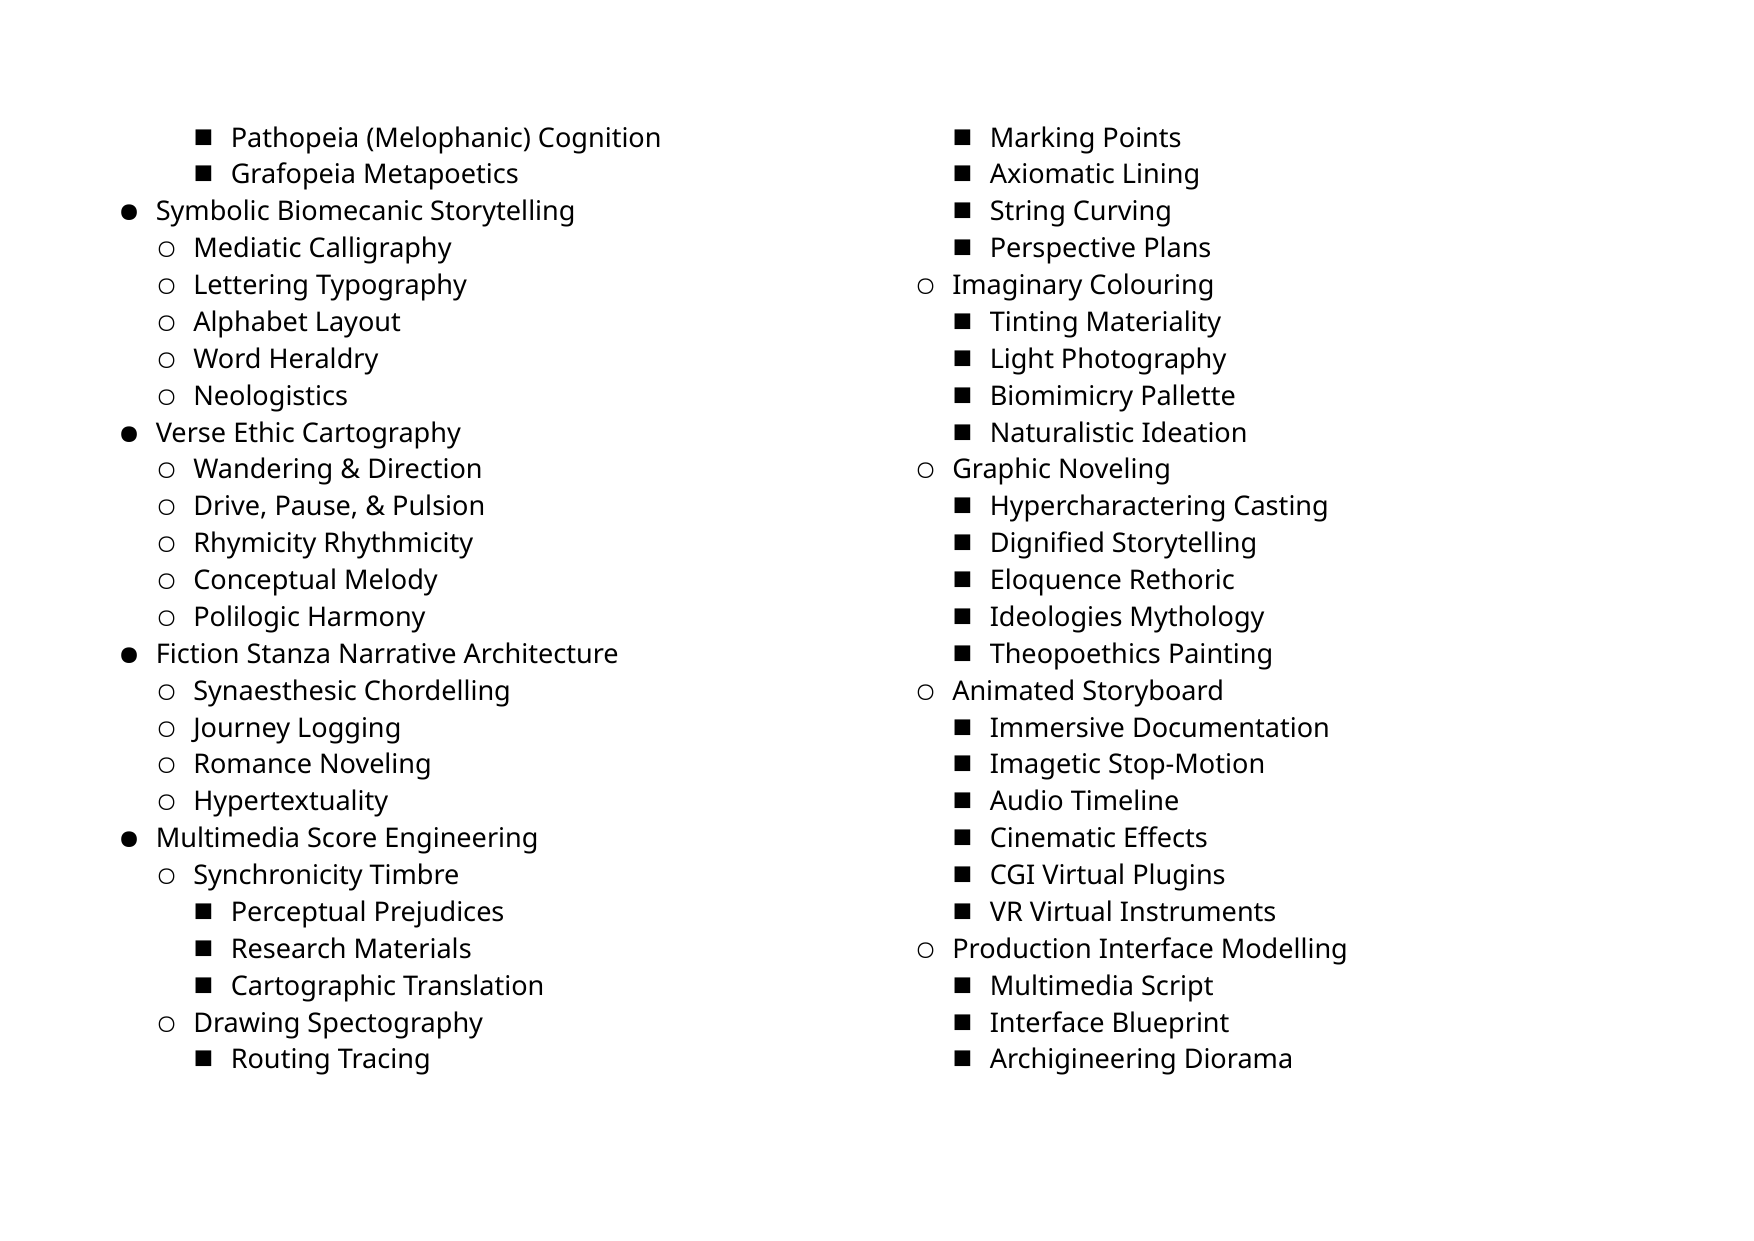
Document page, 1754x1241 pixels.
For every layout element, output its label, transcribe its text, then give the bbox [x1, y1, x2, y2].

list Rhymicity Rhythmicity [156, 524, 877, 561]
list Theopoethics Painting [952, 634, 1636, 671]
list Perspective Plans [952, 229, 1636, 266]
list Multimedia Script [952, 966, 1636, 1003]
list Synaesthesic Chordelling [156, 671, 877, 708]
list Symbolic Biomecanic Storytelling [118, 192, 877, 229]
list Axiomatic Lining [952, 155, 1636, 192]
list Cinematic Effects [952, 819, 1636, 856]
list Conceptual Melody [156, 561, 877, 597]
list Tinting Materiality [952, 302, 1636, 339]
list Interface Blueprint [952, 1003, 1636, 1040]
list Grafopeia Metapoetics [193, 155, 877, 192]
list Imagetic Stop-Motion [952, 745, 1636, 782]
list Marking Points [952, 118, 1636, 155]
list Eloquence Rethoric [952, 561, 1636, 597]
list Hypercharactering Casting [952, 487, 1636, 524]
list Mediatic Calligraphy [156, 229, 877, 266]
list Animated Storyboard [914, 671, 1636, 708]
list Fiction Stanza Narrative Architecture [118, 634, 877, 671]
list Journey Logging [156, 708, 877, 745]
list Audio Timeline [952, 782, 1636, 819]
list Naturalistic Ideation [952, 413, 1636, 450]
list Routing Tracing [193, 1040, 877, 1077]
list Synchronicity Timbre [156, 856, 877, 892]
list CGI Virtual Plugins [952, 856, 1636, 892]
list Drive, Pause, & Pulsion [156, 487, 877, 524]
list Polilogic Harmony [156, 597, 877, 634]
list Neologistics [156, 376, 877, 413]
list Archigineering Diorama [952, 1040, 1636, 1077]
list Pathopeia (Melophanic) Cognition [193, 118, 877, 155]
list Word Heraldry [156, 339, 877, 376]
list Romance Noveling [156, 745, 877, 782]
list Perceptual Prejudices [193, 892, 877, 929]
list Lettering Typography [156, 266, 877, 302]
list Verse Ethic Cartography [118, 413, 877, 450]
list Light Photography [952, 339, 1636, 376]
list Drawing Spectography [156, 1003, 877, 1040]
list Research Materials [193, 929, 877, 966]
list Immersive Documentation [952, 708, 1636, 745]
list Production Interface Modelling [914, 929, 1636, 966]
list Graphic Noveling [914, 450, 1636, 487]
list Wandering & Direction [156, 450, 877, 487]
list Multimedia Score Engineering [118, 819, 877, 856]
list String Curving [952, 192, 1636, 229]
list Alphabet Layout [156, 302, 877, 339]
list Hypertextuality [156, 782, 877, 819]
list Dignified Storytelling [952, 524, 1636, 561]
list Biomimicry Pallette [952, 376, 1636, 413]
list VR Virtual Instruments [952, 892, 1636, 929]
list Imaginary Colouring [914, 266, 1636, 302]
list Ideologies Mythology [952, 597, 1636, 634]
list Cartographic Translation [193, 966, 877, 1003]
